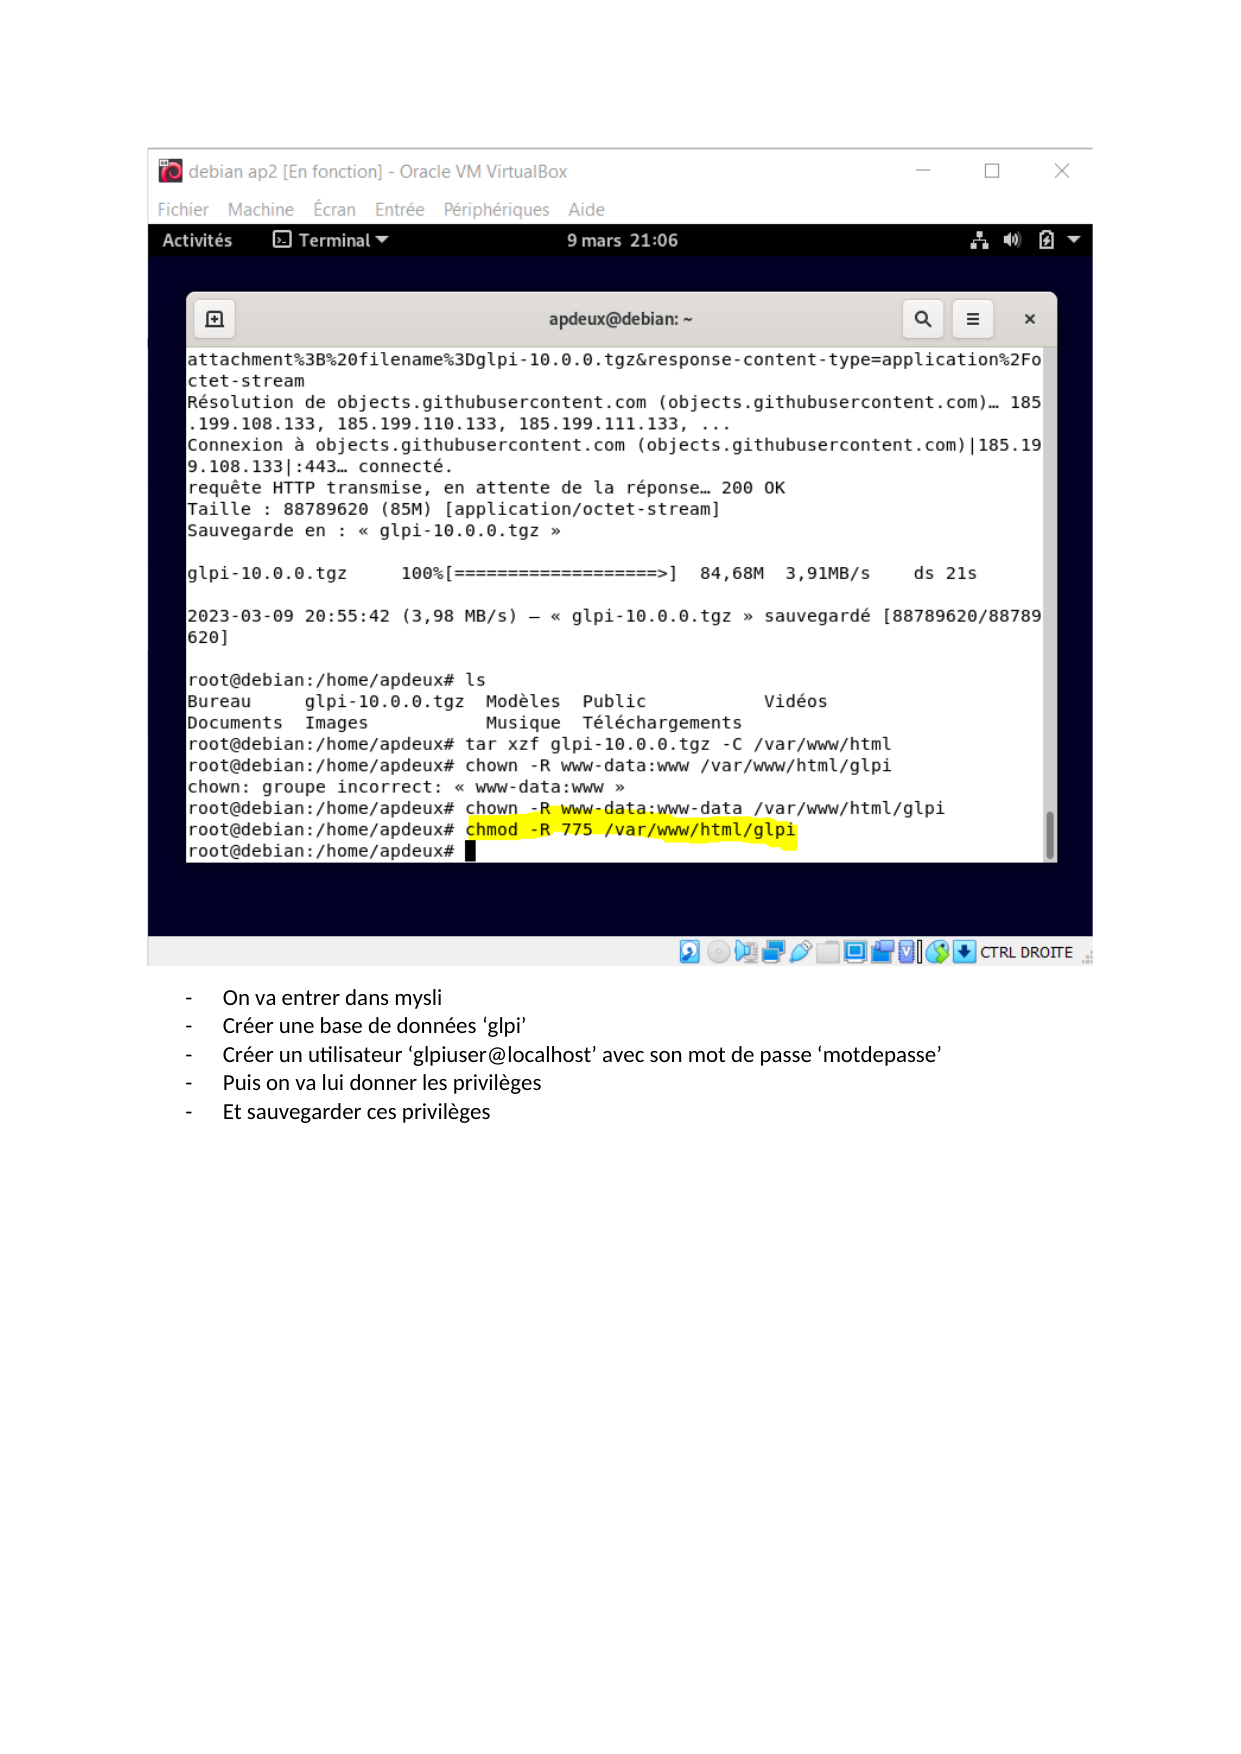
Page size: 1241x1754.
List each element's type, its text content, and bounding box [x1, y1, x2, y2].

list Créer une base de données ‘glpi’ [185, 1011, 1093, 1039]
list On va entrer dans mysli [185, 983, 1093, 1011]
list Puis on va lui donner les privilèges [185, 1068, 1093, 1097]
list Créer un utilisateur ‘glpiuser@localhost’ avec son mot de passe ‘motdepasse’ [185, 1040, 1093, 1068]
list Et sauvegarder ces privilèges [185, 1097, 1093, 1125]
